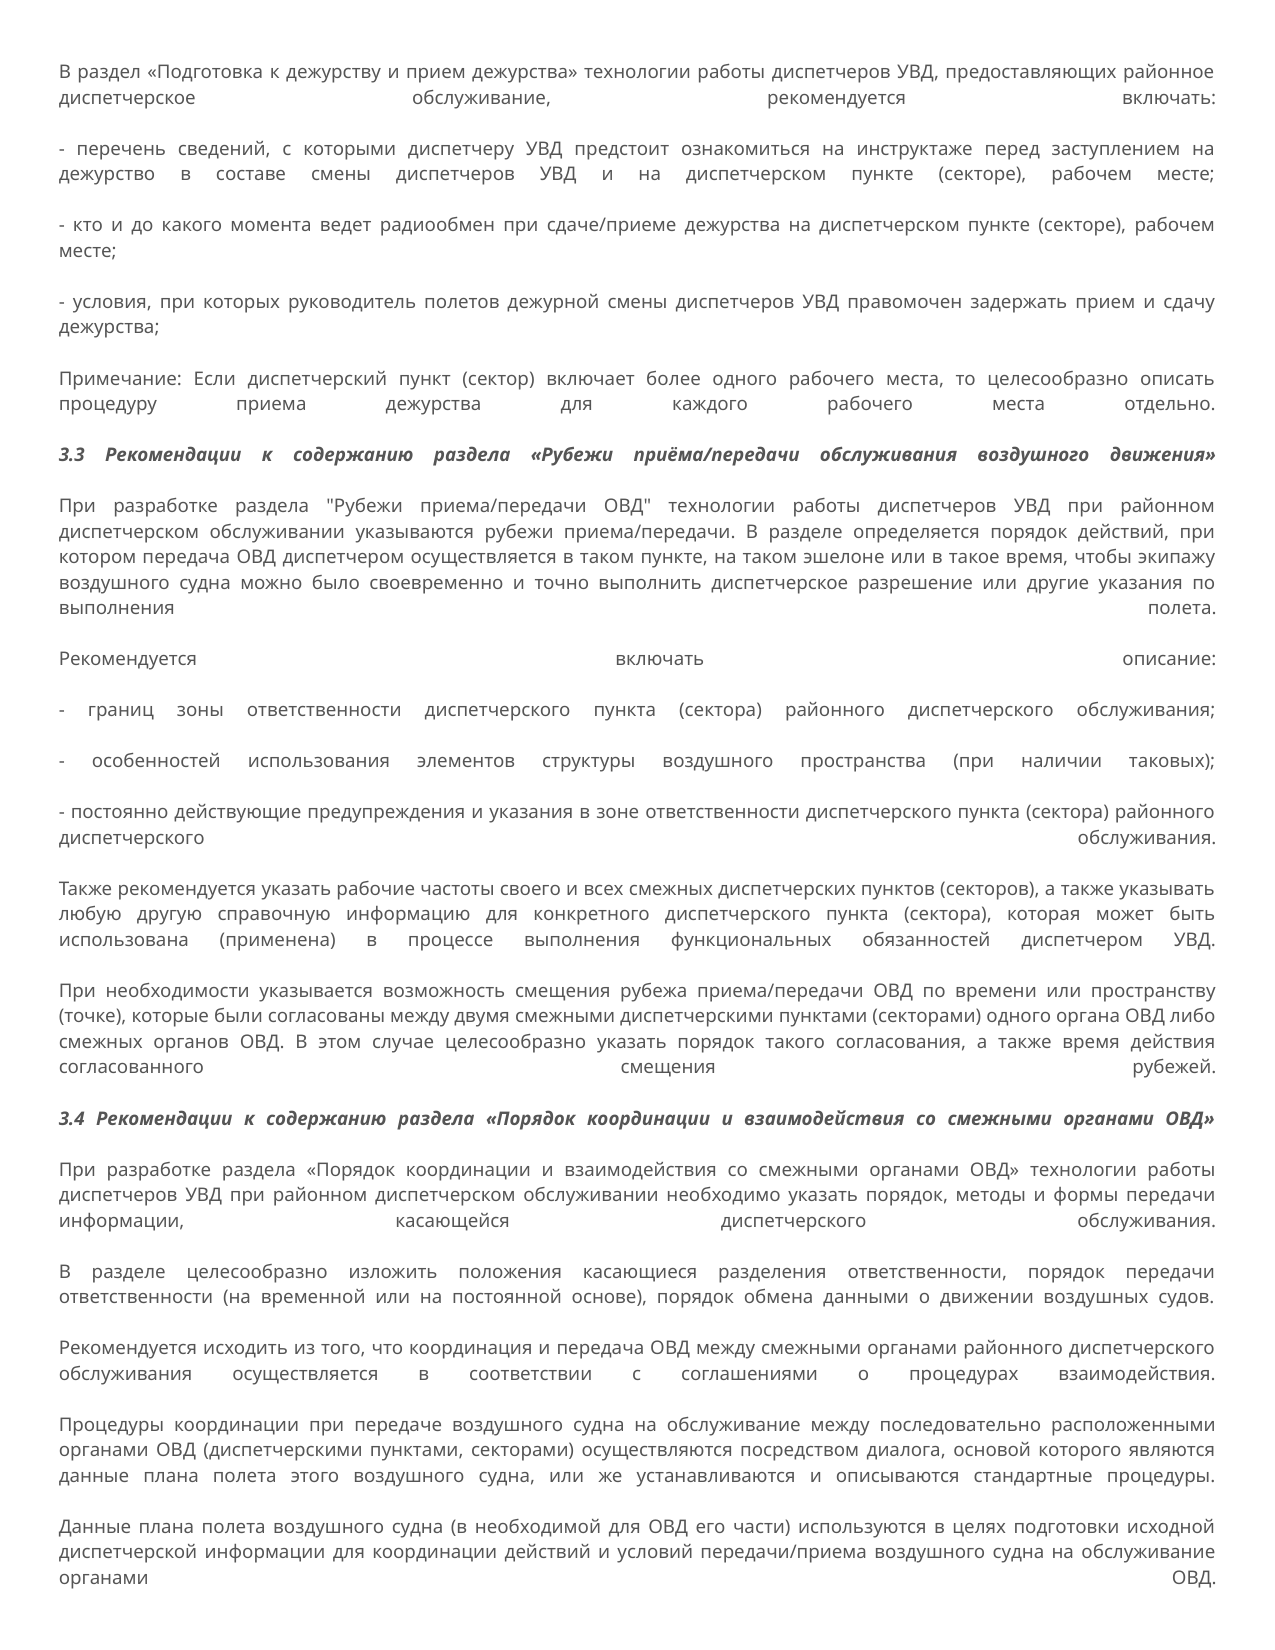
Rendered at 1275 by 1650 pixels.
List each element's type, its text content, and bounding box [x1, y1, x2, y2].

text В раздел «Подготовка к дежурству и прием дежурства» технологии работы диспетчеров УВД, предоставляющих районное диспетчерское обслуживание, рекомендуется включать: - перечень сведений, с которыми диспетчеру УВД предстоит ознакомиться на инструктаже перед заступлением на дежурство в составе смены диспетчеров УВД и на диспетчерском пункте (секторе), рабочем месте; - кто и до какого момента ведет радиообмен при сдаче/приеме дежурства на диспетчерском пункте (секторе), рабочем месте; - условия, при которых руководитель полетов дежурной смены диспетчеров УВД правомочен задержать прием и сдачу дежурства; Примечание: Если диспетчерский пункт (сектор) включает более одного рабочего места, то целесообразно описать процедуру приема дежурства для каждого рабочего места отдельно. 3.3 Рекомендации к содержанию раздела «Рубежи приёма/передачи обслуживания воздушного движения» При разработке раздела "Рубежи приема/передачи ОВД" технологии работы диспетчеров УВД при районном диспетчерском обслуживании указываются рубежи приема/передачи. В разделе определяется порядок действий, при котором передача ОВД диспетчером осуществляется в таком пункте, на таком эшелоне или в такое время, чтобы экипажу воздушного судна можно было своевременно и точно выполнить диспетчерское разрешение или другие указания по выполнения полета. Рекомендуется включать описание: - границ зоны ответственности диспетчерского пункта (сектора) районного диспетчерского обслуживания; - особенностей использования элементов структуры воздушного пространства (при наличии таковых); - постоянно действующие предупреждения и указания в зоне ответственности диспетчерского пункта (сектора) районного диспетчерского обслуживания. Также рекомендуется указать рабочие частоты своего и всех смежных диспетчерских пунктов (секторов), а также указывать любую другую справочную информацию для конкретного диспетчерского пункта (сектора), которая может быть использована (применена) в процессе выполнения функциональных обязанностей диспетчером УВД. При необходимости указывается возможность смещения рубежа приема/передачи ОВД по времени или пространству (точке), которые были согласованы между двумя смежными диспетчерскими пунктами (секторами) одного органа ОВД либо смежных органов ОВД. В этом случае целесообразно указать порядок такого согласования, а также время действия согласованного смещения рубежей. 3.4 Рекомендации к содержанию раздела «Порядок координации и взаимодействия со смежными органами ОВД» При разработке раздела «Порядок координации и взаимодействия со смежными органами ОВД» технологии работы диспетчеров УВД при районном диспетчерском обслуживании необходимо указать порядок, методы и формы передачи информации, касающейся диспетчерского обслуживания. В разделе целесообразно изложить положения касающиеся разделения ответственности, порядок передачи ответственности (на временной или на постоянной основе), порядок обмена данными о движении воздушных судов. Рекомендуется исходить из того, что координация и передача ОВД между смежными органами районного диспетчерского обслуживания осуществляется в соответствии с соглашениями о процедурах взаимодействия. Процедуры координации при передаче воздушного судна на обслуживание между последовательно расположенными органами ОВД (диспетчерскими пунктами, секторами) осуществляются посредством диалога, основой которого являются данные плана полета этого воздушного судна, или же устанавливаются и описываются стандартные процедуры. Данные плана полета воздушного судна (в необходимой для ОВД его части) используются в целях подготовки исходной диспетчерской информации для координации действий и условий передачи/приема воздушного судна на обслуживание органами ОВД. [58, 58, 1216, 1590]
